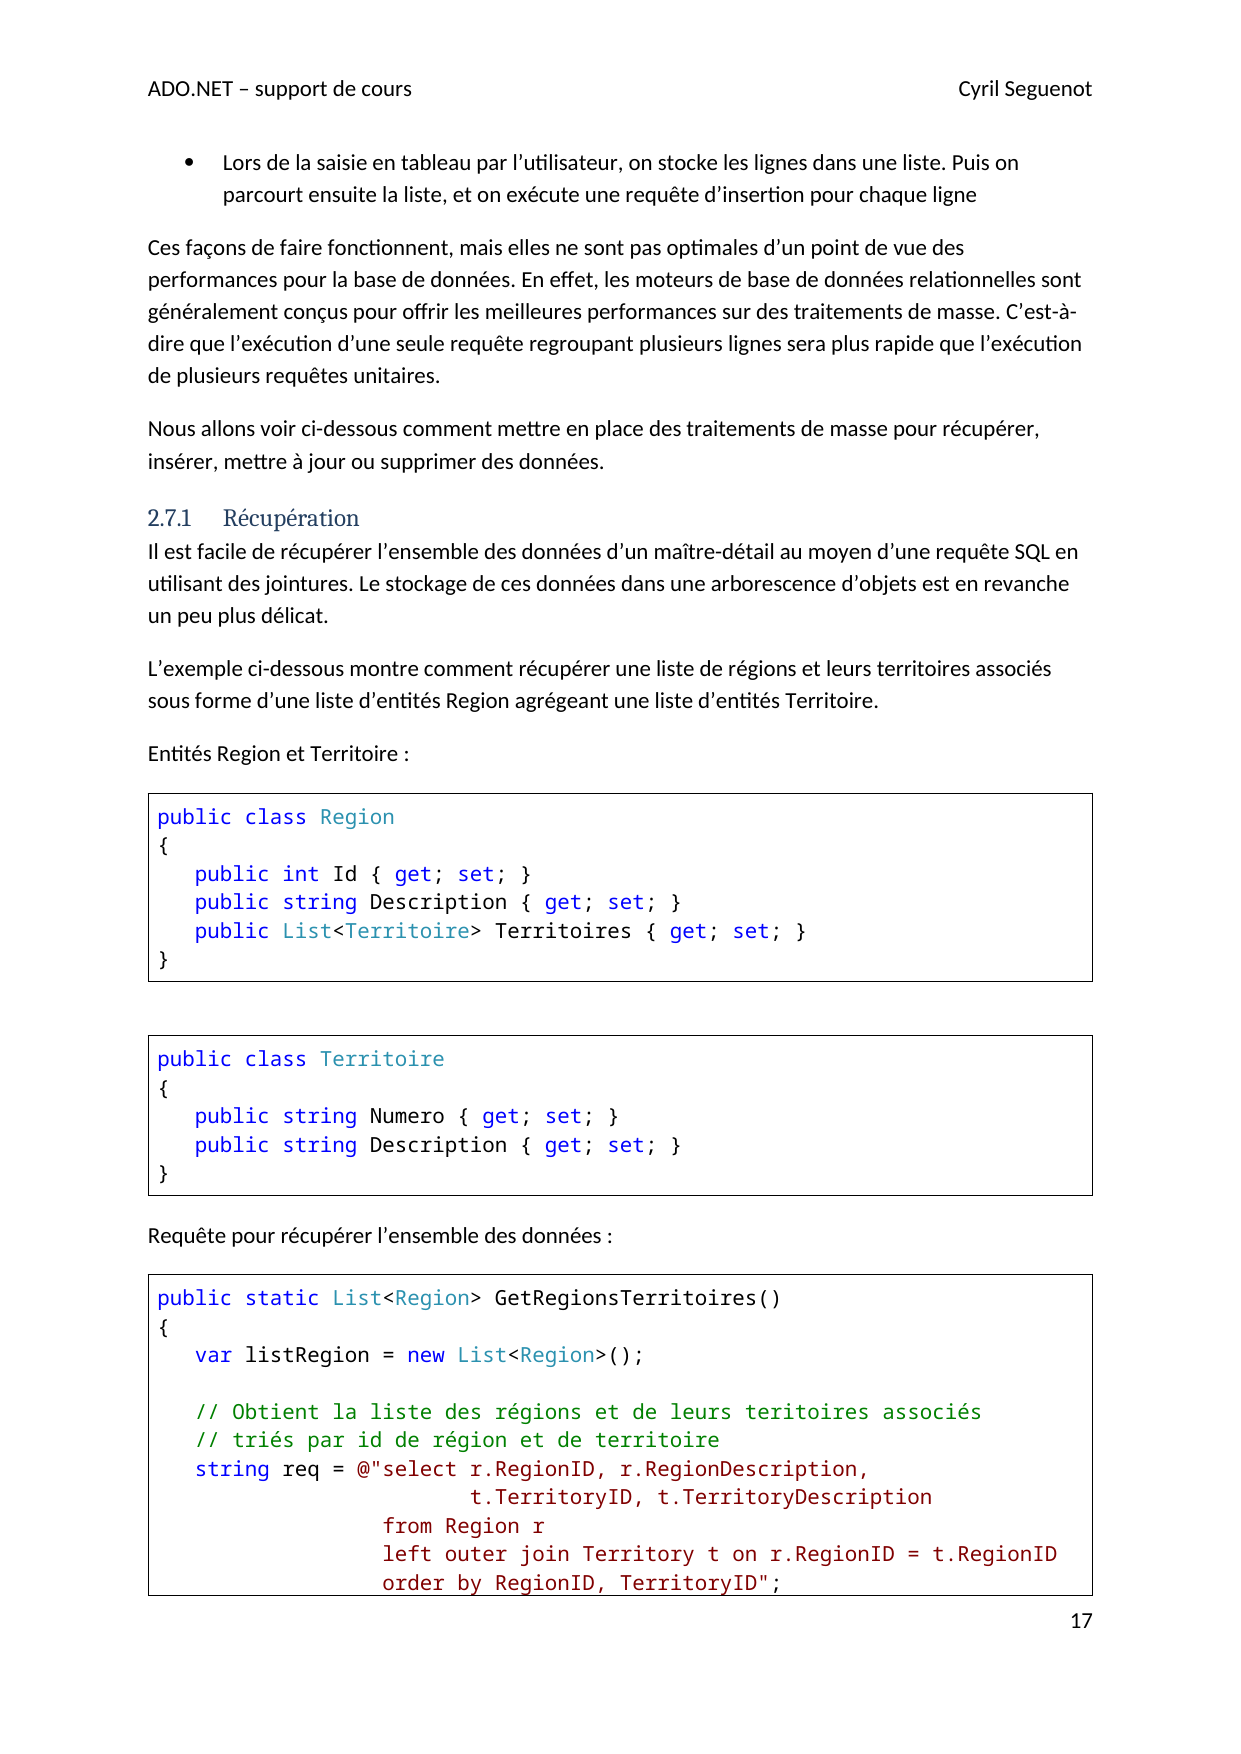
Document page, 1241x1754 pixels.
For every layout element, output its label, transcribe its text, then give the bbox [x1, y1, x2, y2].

list Lors de la saisie en tableau par l’utilisateur, on stocke les lignes dans une liste. Puis on parcourt ensuite la liste, et on exécute une requête d’insertion pour chaque ligne [185, 148, 1093, 208]
text public class Territoire [149, 1036, 1092, 1063]
text // Obtient la liste des régions et de leurs teritoires associés [149, 1388, 1092, 1416]
text Ces façons de faire fonctionnent, mais elles ne sont pas optimales d’un point de vue des performances pour la base de données. En effet, les moteurs de base de données relationnelles sont généralement conçus pour offrir les meilleures performances sur des traitements de masse. C’est-à-dire que l’exécution d’une seule requête regroupant plusieurs lignes sera plus rapide que l’exécution de plusieurs requêtes unitaires. [148, 233, 1093, 389]
text public int Id { get; set; } [149, 849, 1092, 878]
text left outer join Territory t on r.RegionID = t.RegionID [149, 1530, 1092, 1558]
text public string Numero { get; set; } [149, 1092, 1092, 1120]
text public List<Territoire> Territoires { get; set; } [149, 906, 1092, 935]
text } [149, 1149, 1092, 1195]
text Il est facile de récupérer l’ensemble des données d’un maître-détail au moyen d’une requête SQL en utilisant des jointures. Le stockage de ces données dans une arborescence d’objets est en revanche un peu plus délicat. [148, 537, 1093, 629]
text L’exemple ci-dessous montre comment récupérer une liste de régions et leurs territoires associés sous forme d’une liste d’entités Region agrégeant une liste d’entités Territoire. [148, 654, 1093, 714]
text { [149, 821, 1092, 849]
text Entités Region et Territoire : [148, 739, 1093, 768]
text t.TerritoryID, t.TerritoryDescription [149, 1473, 1092, 1501]
text // triés par id de région et de territoire [149, 1416, 1092, 1444]
text string req = @"select r.RegionID, r.RegionDescription, [149, 1444, 1092, 1473]
text from Region r [149, 1501, 1092, 1530]
text Requête pour récupérer l’ensemble des données : [148, 1221, 1093, 1249]
text { [149, 1302, 1092, 1331]
text Nous allons voir ci-dessous comment mettre en place des traitements de masse pour récupérer, insérer, mettre à jour ou supprimer des données. [148, 414, 1093, 475]
text public string Description { get; set; } [149, 878, 1092, 906]
subtitle Récupération [148, 504, 1093, 533]
text } [149, 935, 1092, 981]
text order by RegionID, TerritoryID"; [149, 1558, 1092, 1595]
text public string Description { get; set; } [149, 1120, 1092, 1149]
text public class Region [149, 794, 1092, 821]
text { [149, 1063, 1092, 1092]
text var listRegion = new List<Region>(); [149, 1331, 1092, 1369]
text public static List<Region> GetRegionsTerritoires() [149, 1275, 1092, 1302]
